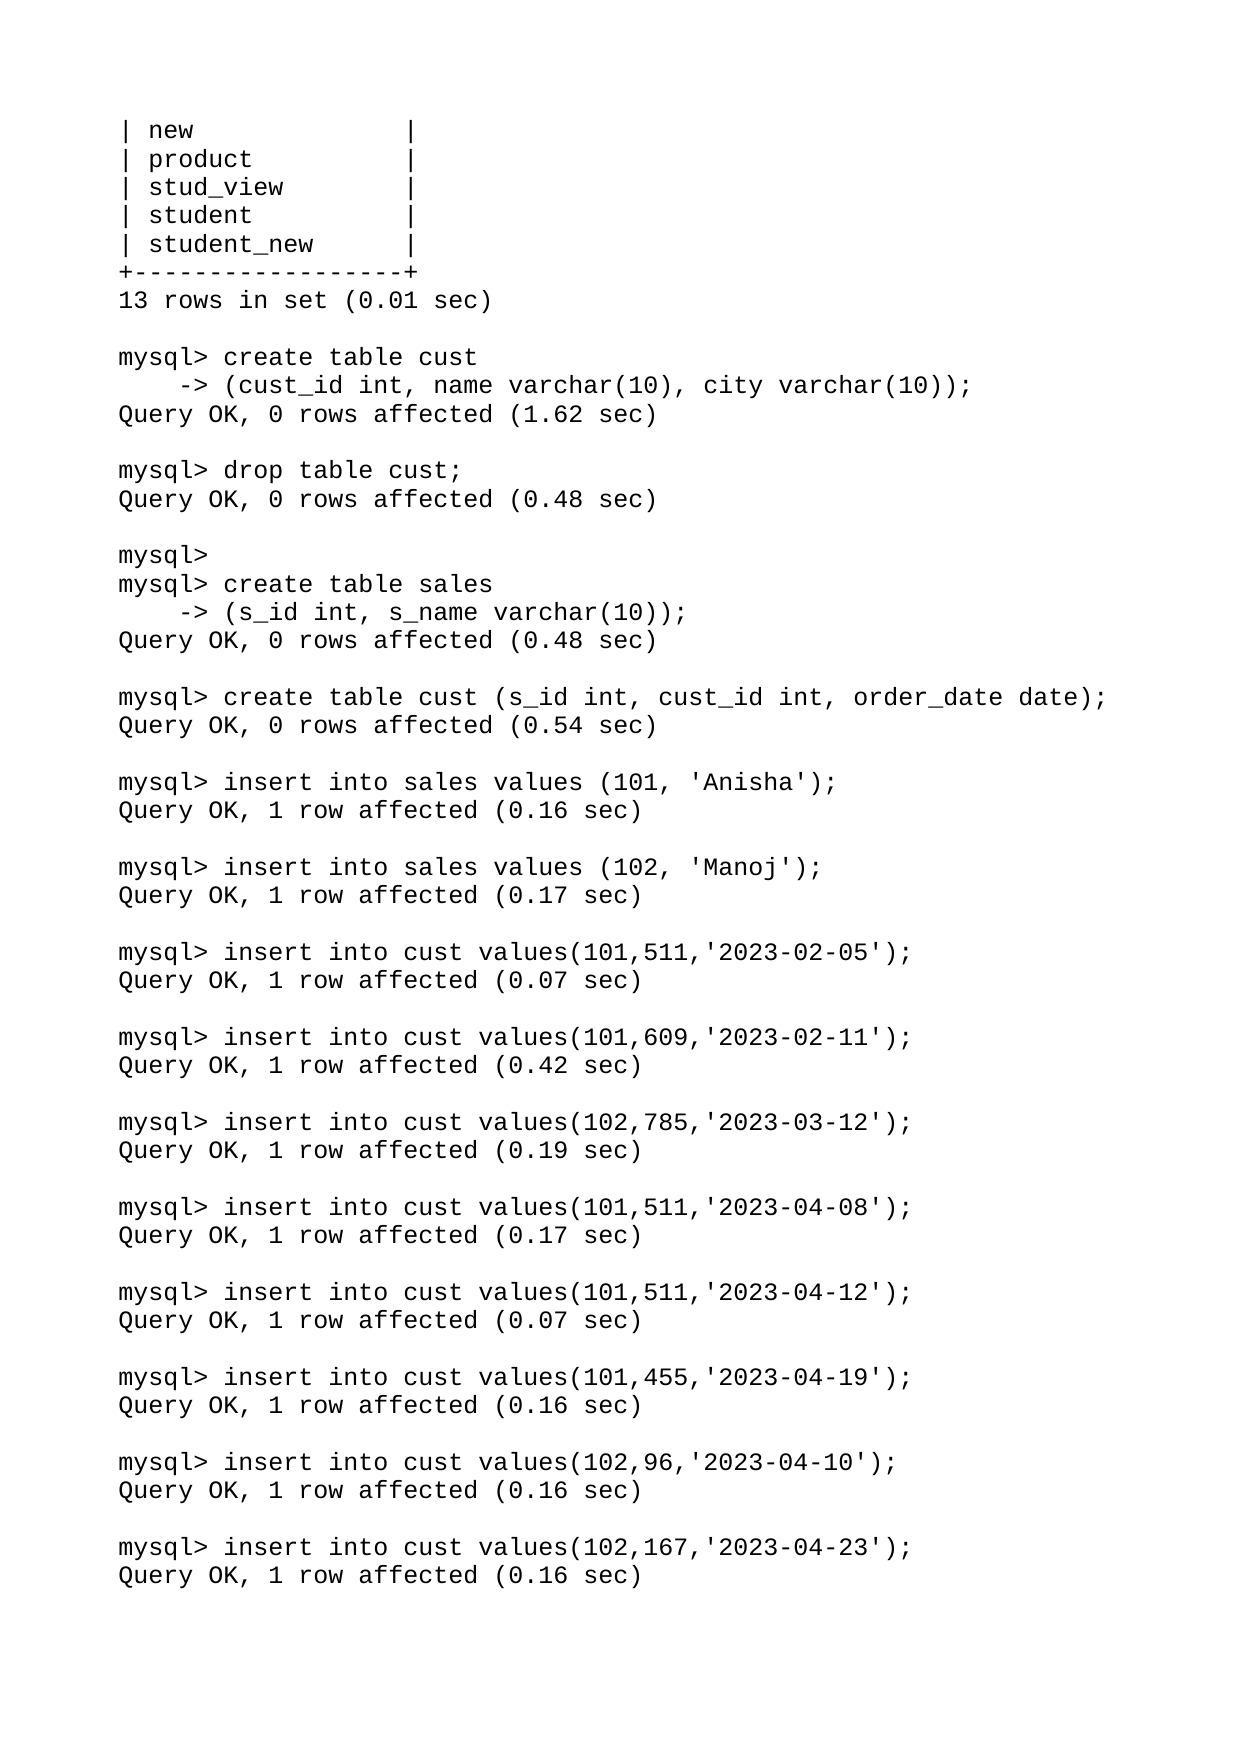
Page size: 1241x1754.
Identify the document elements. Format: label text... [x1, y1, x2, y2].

text mysql> insert into cust values(101,609,'2023-02-11'); [118, 1025, 1122, 1053]
text mysql> [118, 543, 1122, 571]
text mysql> insert into sales values (102, 'Manoj'); [118, 855, 1122, 883]
text Query OK, 1 row affected (0.42 sec) [118, 1053, 1122, 1081]
text | student | [118, 203, 1122, 231]
text mysql> create table sales [118, 571, 1122, 600]
text mysql> insert into cust values(102,167,'2023-04-23'); [118, 1535, 1122, 1563]
text Query OK, 1 row affected (0.19 sec) [118, 1138, 1122, 1166]
text -> (s_id int, s_name varchar(10)); [118, 600, 1122, 628]
text mysql> create table cust [118, 345, 1122, 373]
text mysql> insert into cust values(101,455,'2023-04-19'); [118, 1365, 1122, 1393]
text -> (cust_id int, name varchar(10), city varchar(10)); [118, 373, 1122, 401]
text Query OK, 0 rows affected (0.48 sec) [118, 628, 1122, 656]
text mysql> insert into cust values(101,511,'2023-04-12'); [118, 1280, 1122, 1308]
text Query OK, 0 rows affected (1.62 sec) [118, 401, 1122, 430]
text mysql> insert into sales values (101, 'Anisha'); [118, 770, 1122, 798]
text 13 rows in set (0.01 sec) [118, 288, 1122, 316]
text mysql> insert into cust values(101,511,'2023-02-05'); [118, 940, 1122, 968]
text mysql> create table cust (s_id int, cust_id int, order_date date); [118, 685, 1122, 713]
text | product | [118, 146, 1122, 175]
text Query OK, 0 rows affected (0.48 sec) [118, 486, 1122, 515]
text Query OK, 1 row affected (0.17 sec) [118, 1223, 1122, 1251]
text mysql> insert into cust values(102,785,'2023-03-12'); [118, 1110, 1122, 1138]
text Query OK, 1 row affected (0.16 sec) [118, 1393, 1122, 1421]
text mysql> drop table cust; [118, 458, 1122, 486]
text Query OK, 0 rows affected (0.54 sec) [118, 713, 1122, 741]
text Query OK, 1 row affected (0.17 sec) [118, 883, 1122, 911]
text | new | [118, 118, 1122, 146]
text Query OK, 1 row affected (0.16 sec) [118, 1478, 1122, 1506]
text Query OK, 1 row affected (0.07 sec) [118, 968, 1122, 996]
text | stud_view | [118, 175, 1122, 203]
text mysql> insert into cust values(102,96,'2023-04-10'); [118, 1450, 1122, 1478]
text | student_new | [118, 231, 1122, 260]
text Query OK, 1 row affected (0.07 sec) [118, 1308, 1122, 1336]
text +------------------+ [118, 260, 1122, 288]
text Query OK, 1 row affected (0.16 sec) [118, 1563, 1122, 1591]
text mysql> insert into cust values(101,511,'2023-04-08'); [118, 1195, 1122, 1223]
text Query OK, 1 row affected (0.16 sec) [118, 798, 1122, 826]
